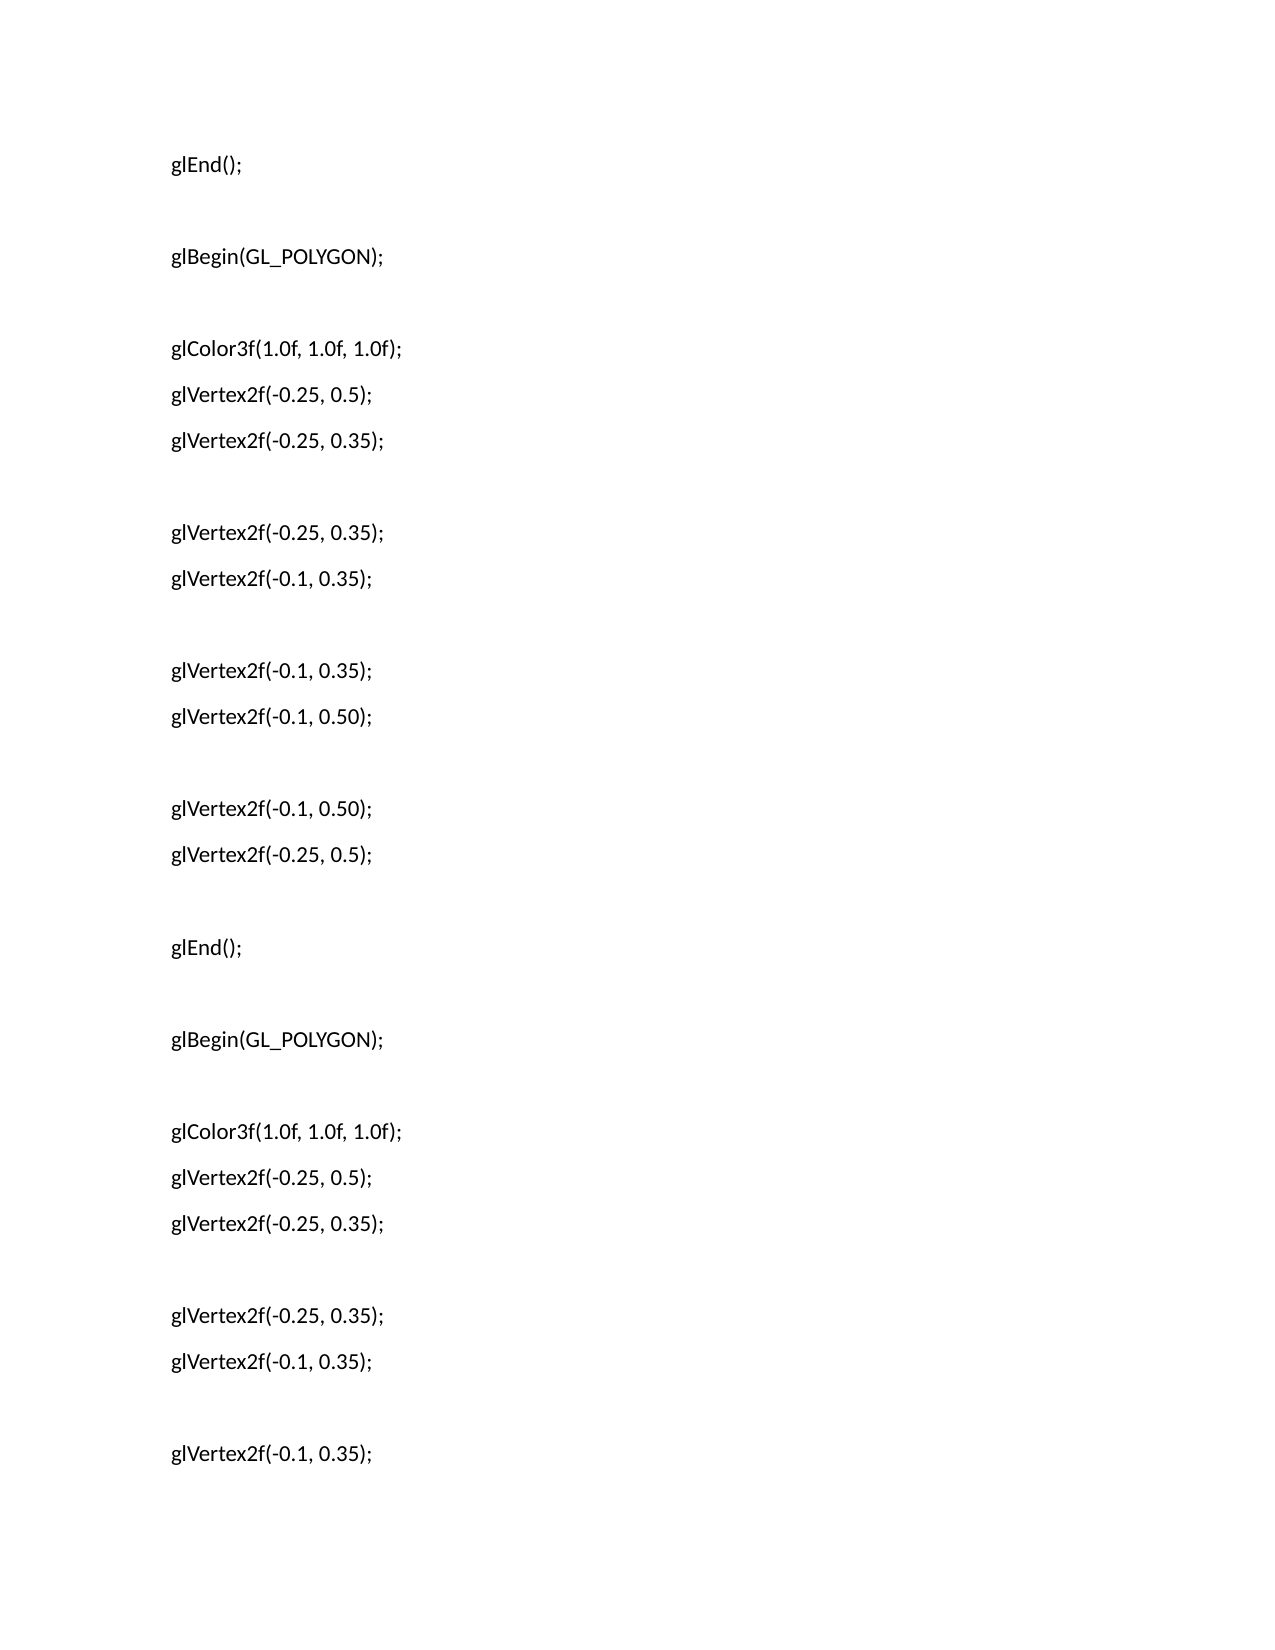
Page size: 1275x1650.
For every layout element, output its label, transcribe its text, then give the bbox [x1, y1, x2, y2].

text glVertex2f(-0.25, 0.5); [150, 1163, 1125, 1191]
text glVertex2f(-0.1, 0.50); [150, 702, 1125, 731]
text glVertex2f(-0.1, 0.35); [150, 656, 1125, 684]
text glVertex2f(-0.25, 0.5); [150, 380, 1125, 408]
text glVertex2f(-0.1, 0.35); [150, 1347, 1125, 1375]
text glEnd(); [150, 150, 1125, 178]
text glVertex2f(-0.25, 0.5); [150, 841, 1125, 869]
text glVertex2f(-0.25, 0.35); [150, 1209, 1125, 1237]
text glBegin(GL_POLYGON); [150, 1025, 1125, 1053]
text glVertex2f(-0.1, 0.35); [150, 1439, 1125, 1467]
text glVertex2f(-0.25, 0.35); [150, 518, 1125, 546]
text glEnd(); [150, 933, 1125, 961]
text glVertex2f(-0.1, 0.35); [150, 564, 1125, 592]
text glVertex2f(-0.1, 0.50); [150, 794, 1125, 823]
text glColor3f(1.0f, 1.0f, 1.0f); [150, 1117, 1125, 1145]
text glVertex2f(-0.25, 0.35); [150, 1301, 1125, 1329]
text glColor3f(1.0f, 1.0f, 1.0f); [150, 334, 1125, 362]
text glBegin(GL_POLYGON); [150, 242, 1125, 270]
text glVertex2f(-0.25, 0.35); [150, 426, 1125, 454]
